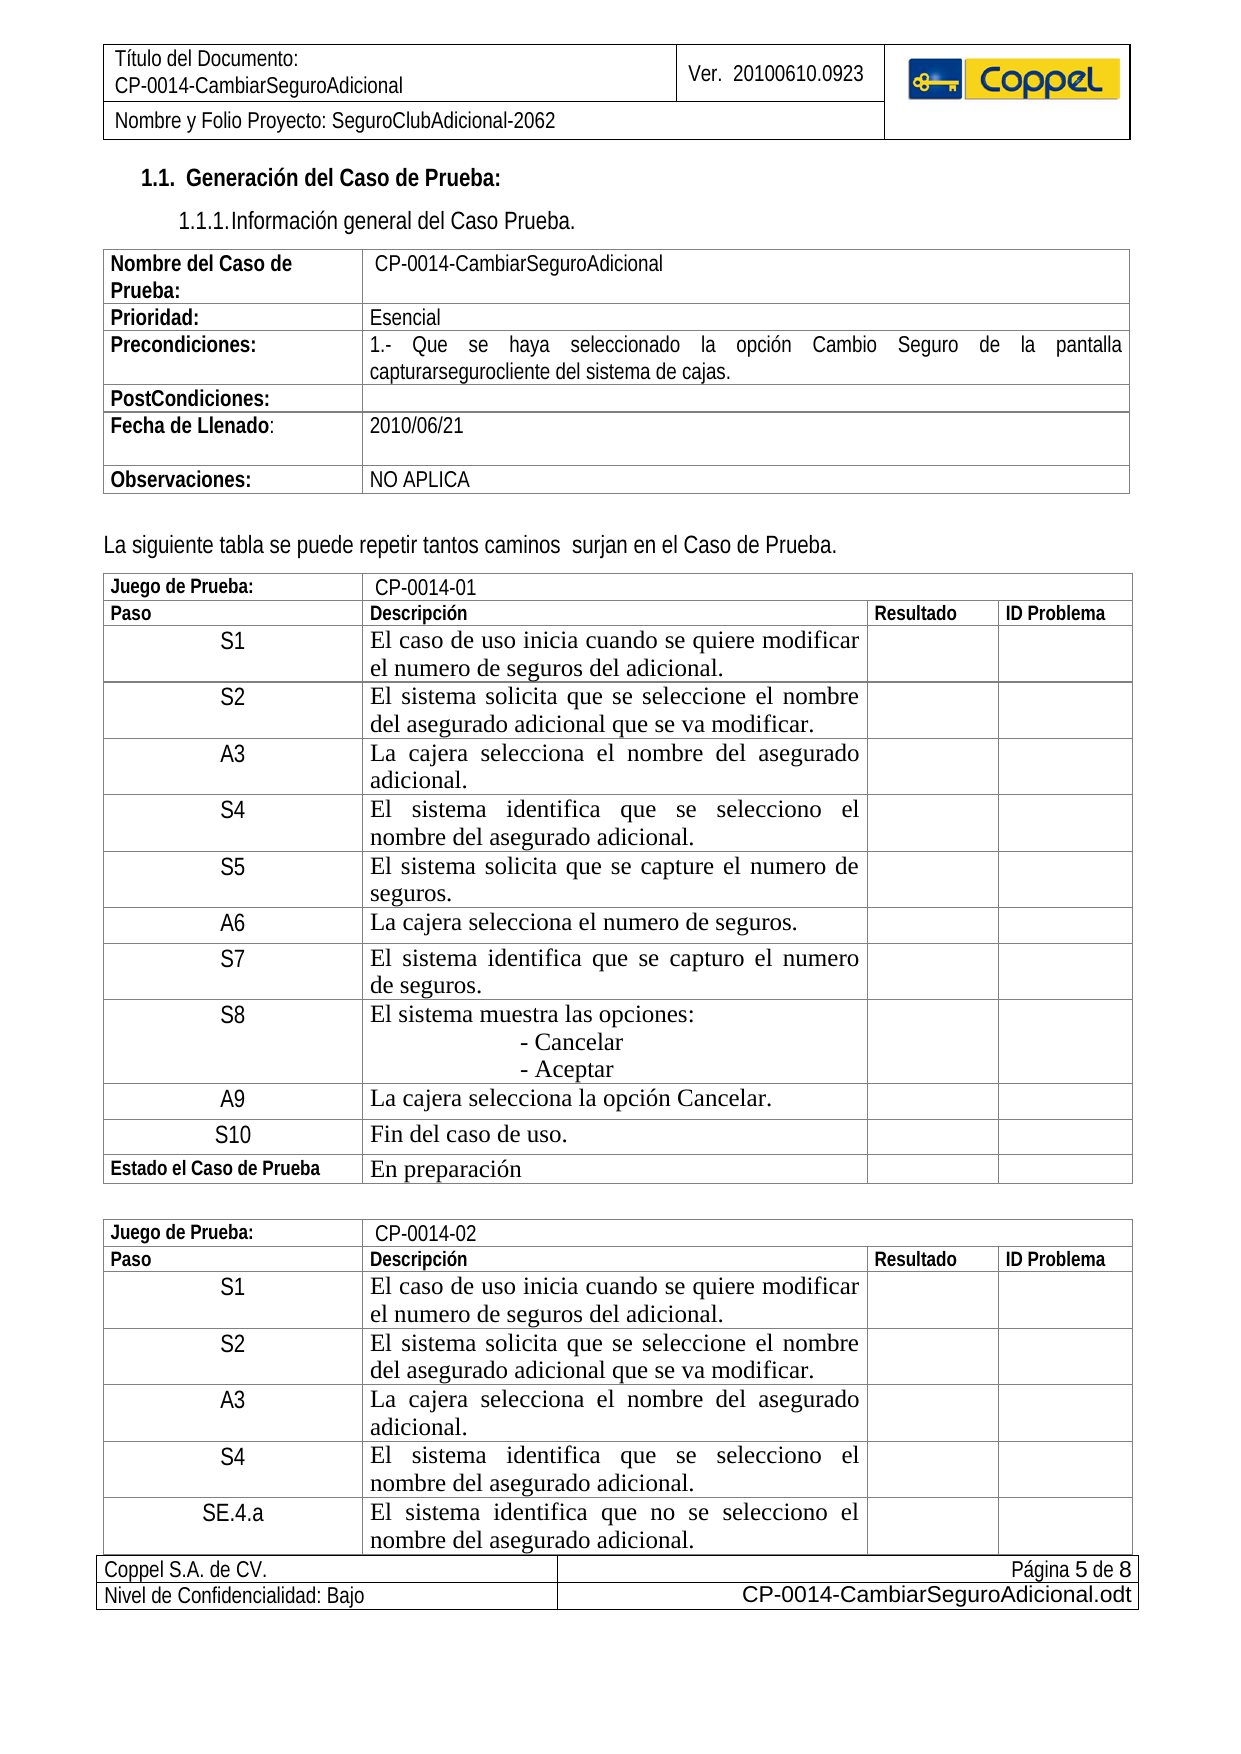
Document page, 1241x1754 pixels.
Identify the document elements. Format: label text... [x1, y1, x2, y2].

table_cell [868, 908, 998, 943]
table_cell S4 [104, 795, 362, 851]
table_cell [868, 1084, 998, 1119]
table_cell En preparación [363, 1155, 867, 1183]
table_cell [999, 1272, 1132, 1328]
table_cell Fecha de Llenado: [104, 413, 362, 465]
text La siguiente tabla se puede repetir tantos caminos surjan en el Caso de Prueba. [103, 529, 1131, 558]
list Información general del Caso Prueba. [178, 206, 1131, 235]
table_cell [999, 944, 1132, 999]
table_cell Esencial [363, 304, 1129, 330]
table_header Juego de Prueba: [104, 1220, 362, 1246]
table_header CP-0014-CambiarSeguroAdicional [363, 250, 1129, 303]
table_cell [868, 1000, 998, 1083]
table_cell La cajera selecciona la opción Cancelar. [363, 1084, 867, 1119]
table_cell [999, 739, 1132, 794]
table_cell [868, 626, 998, 681]
table_cell [868, 795, 998, 851]
table_cell [999, 908, 1132, 943]
table_header CP-0014-01 [363, 574, 1132, 600]
table_cell S10 [104, 1120, 362, 1154]
table_cell El sistema solicita que se seleccione el nombre del asegurado adicional que se va modificar. [363, 1329, 867, 1384]
table_cell [999, 1155, 1132, 1183]
table_cell S2 [104, 1329, 362, 1384]
table_cell ID Problema [999, 601, 1132, 625]
table_cell Fin del caso de uso. [363, 1120, 867, 1154]
table_cell [999, 1385, 1132, 1441]
table_cell [868, 683, 998, 738]
table_header Nombre del Caso de Prueba: [104, 250, 362, 303]
table_cell S4 [104, 1442, 362, 1497]
table_cell SE.4.a [104, 1498, 362, 1553]
table_cell 2010/06/21 [363, 413, 1129, 465]
table_cell El sistema identifica que se selecciono el nombre del asegurado adicional. [363, 1442, 867, 1497]
table_cell [999, 795, 1132, 851]
table_cell S1 [104, 1272, 362, 1328]
table_cell S7 [104, 944, 362, 999]
table_cell La cajera selecciona el nombre del asegurado adicional. [363, 1385, 867, 1441]
table_cell El sistema identifica que se selecciono el nombre del asegurado adicional. [363, 795, 867, 851]
table_cell [999, 1000, 1132, 1083]
table_cell S5 [104, 852, 362, 907]
table_cell [868, 1329, 998, 1384]
table_cell [999, 1329, 1132, 1384]
table_cell [363, 385, 1129, 411]
table_cell [999, 1442, 1132, 1497]
table_cell [999, 852, 1132, 907]
table_cell [868, 1120, 998, 1154]
table_cell A9 [104, 1084, 362, 1119]
table_cell [868, 1442, 998, 1497]
table_cell Descripción [363, 601, 867, 625]
table_cell NO APLICA [363, 466, 1129, 493]
table_cell La cajera selecciona el nombre del asegurado adicional. [363, 739, 867, 794]
table_cell [868, 1385, 998, 1441]
table_cell El sistema solicita que se seleccione el nombre del asegurado adicional que se va modificar. [363, 683, 867, 738]
table_cell Estado el Caso de Prueba [104, 1155, 362, 1183]
table_cell [868, 739, 998, 794]
table_cell El sistema solicita que se capture el numero de seguros. [363, 852, 867, 907]
table_cell Prioridad: [104, 304, 362, 330]
table_cell 1.- Que se haya seleccionado la opción Cambio Seguro de la pantalla capturarsegurocliente del sistema de cajas. [363, 331, 1129, 384]
table_cell Resultado [868, 601, 998, 625]
table_cell [999, 626, 1132, 681]
table_cell A3 [104, 1385, 362, 1441]
table_cell PostCondiciones: [104, 385, 362, 411]
table_cell [999, 683, 1132, 738]
table_cell El caso de uso inicia cuando se quiere modificar el numero de seguros del adicional. [363, 626, 867, 681]
table_cell Resultado [868, 1247, 998, 1271]
table_cell [868, 1155, 998, 1183]
table_cell El sistema identifica que se capturo el numero de seguros. [363, 944, 867, 999]
table_cell A6 [104, 908, 362, 943]
table_cell [868, 944, 998, 999]
table_cell Paso [104, 1247, 362, 1271]
table_cell S8 [104, 1000, 362, 1083]
table_header CP-0014-02 [363, 1220, 1132, 1246]
table_cell Descripción [363, 1247, 867, 1271]
table_cell ID Problema [999, 1247, 1132, 1271]
table_cell A3 [104, 739, 362, 794]
table_cell La cajera selecciona el numero de seguros. [363, 908, 867, 943]
table_cell [999, 1120, 1132, 1154]
table_cell [868, 1498, 998, 1553]
table_cell El caso de uso inicia cuando se quiere modificar el numero de seguros del adicional. [363, 1272, 867, 1328]
table_cell [868, 1272, 998, 1328]
table_header Juego de Prueba: [104, 574, 362, 600]
table_cell [999, 1084, 1132, 1119]
table_cell El sistema muestra las opciones: - Cancelar - Aceptar [363, 1000, 867, 1083]
table_cell Paso [104, 601, 362, 625]
table_cell Observaciones: [104, 466, 362, 493]
table_cell El sistema identifica que no se selecciono el nombre del asegurado adicional. [363, 1498, 867, 1553]
list Generación del Caso de Prueba: [141, 163, 1131, 192]
table_cell Precondiciones: [104, 331, 362, 384]
table_cell S1 [104, 626, 362, 681]
table_cell [999, 1498, 1132, 1553]
table_cell [868, 852, 998, 907]
table_cell S2 [104, 683, 362, 738]
